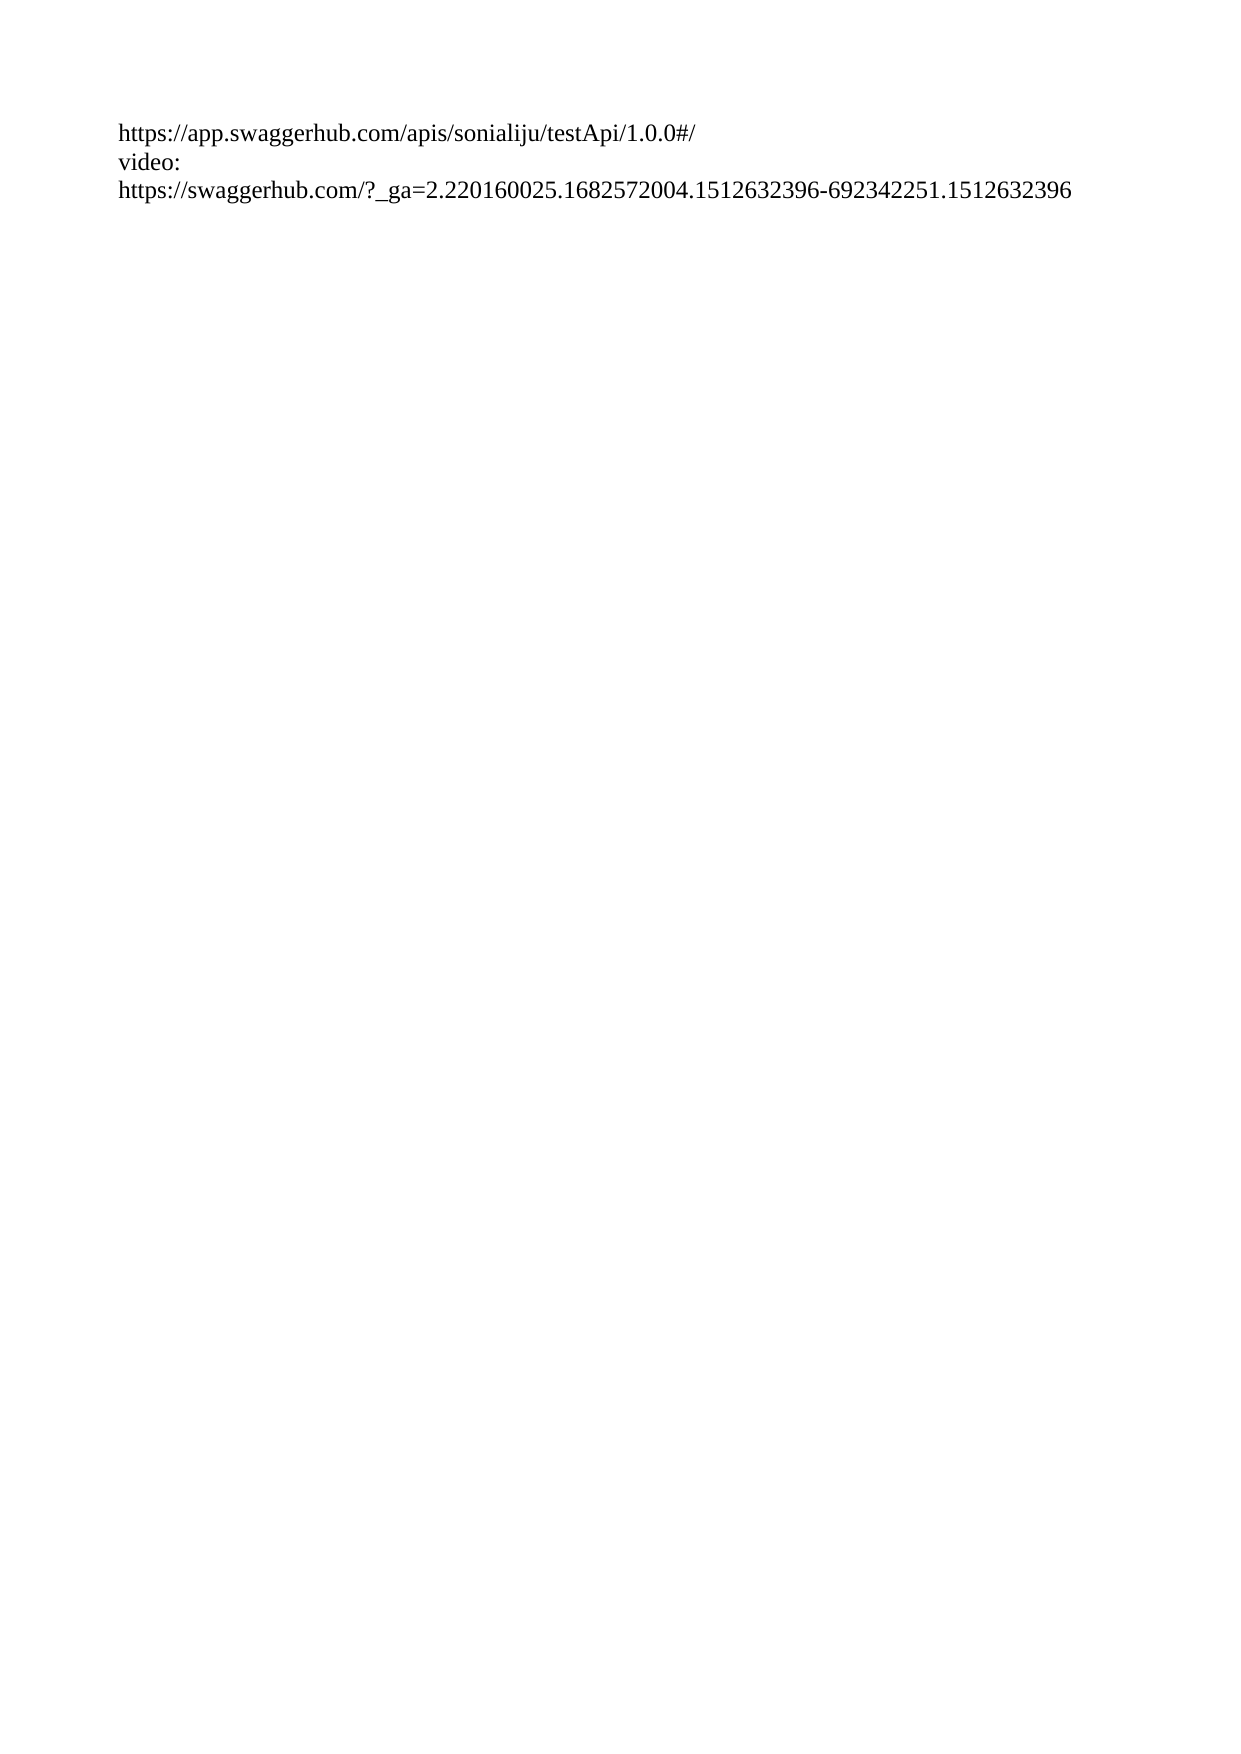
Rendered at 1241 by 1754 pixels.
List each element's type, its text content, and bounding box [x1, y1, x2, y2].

text https://app.swaggerhub.com/apis/sonialiju/testApi/1.0.0#/ [118, 118, 1122, 147]
text https://swaggerhub.com/?_ga=2.220160025.1682572004.1512632396-692342251.1512632396 [118, 176, 1122, 204]
text video: [118, 147, 1122, 176]
